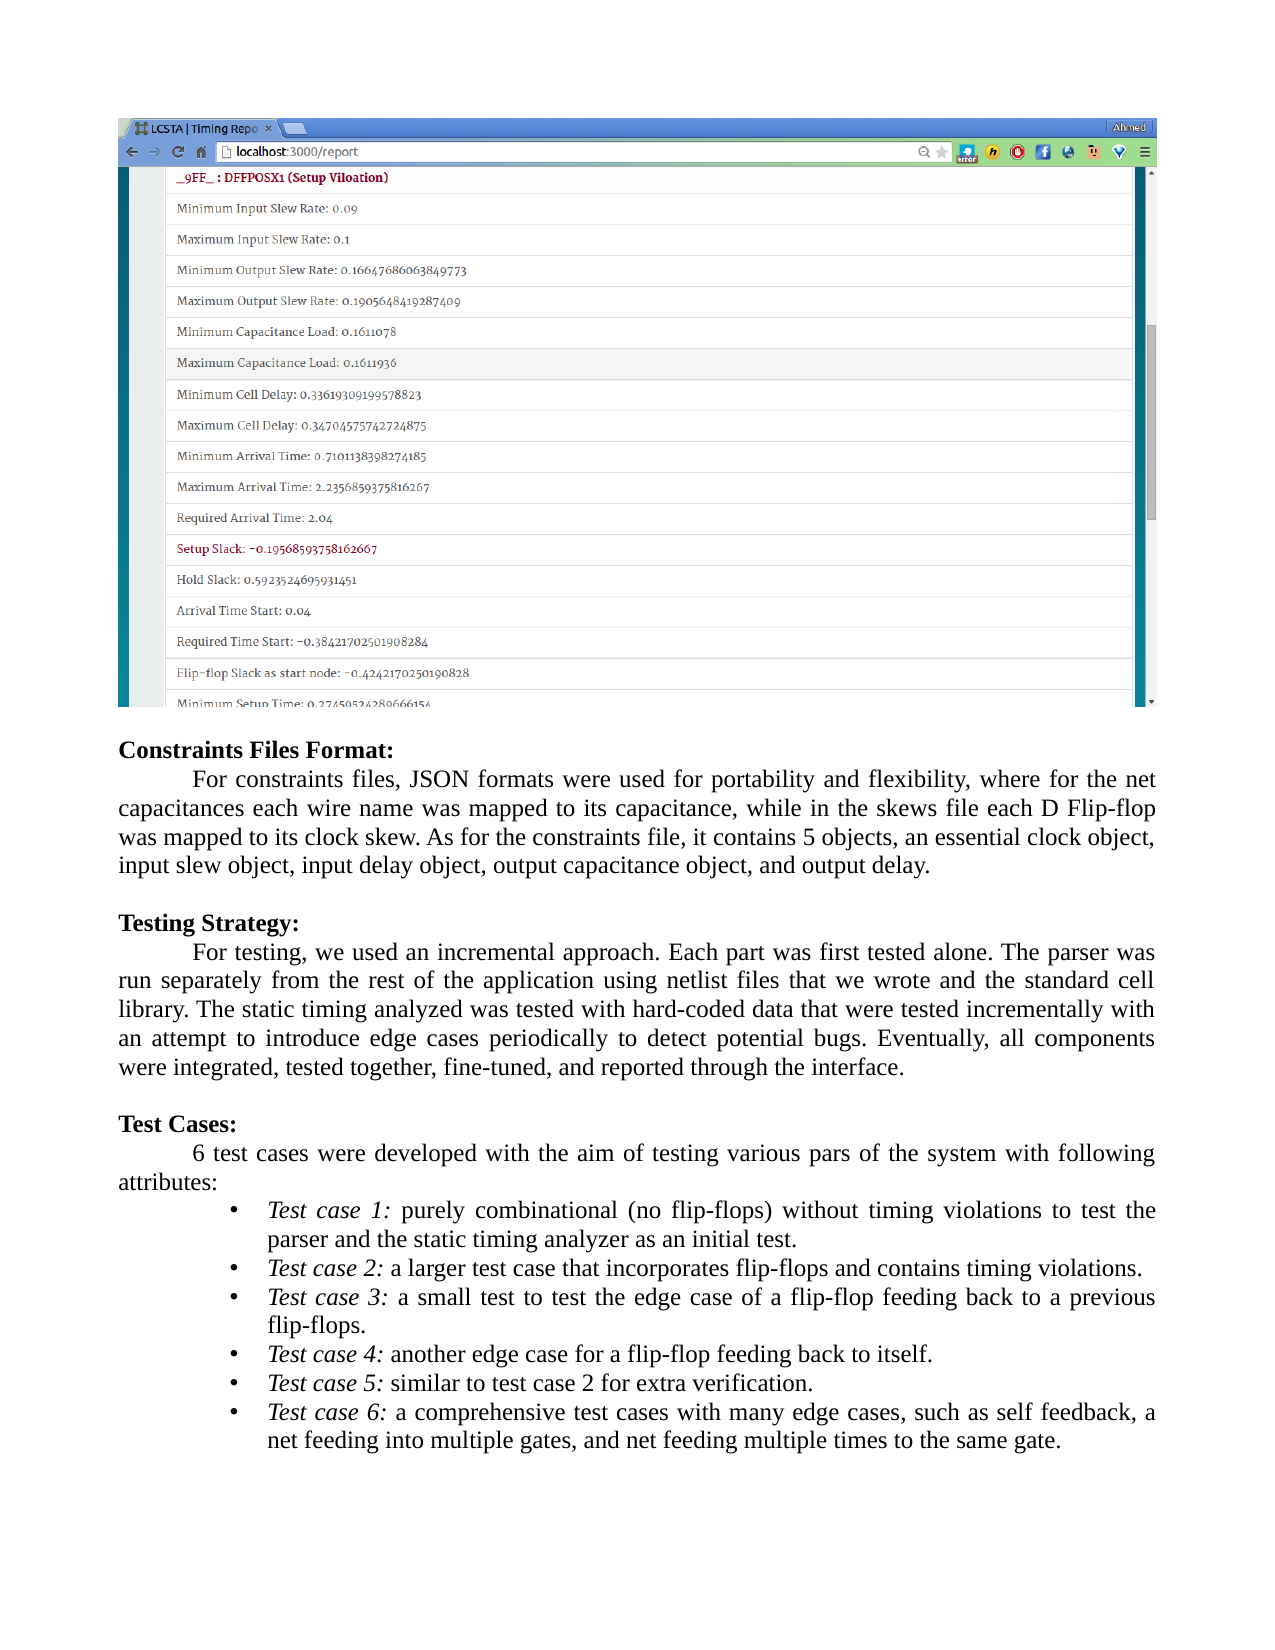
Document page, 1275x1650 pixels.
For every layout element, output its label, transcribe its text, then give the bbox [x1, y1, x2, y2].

text For constraints files, JSON formats were used for portability and flexibility, where for the net capacitances each wire name was mapped to its capacitance, while in the skews file each D Flip-flop was mapped to its clock skew. As for the constraints file, it contains 5 objects, an essential clock object, input slew object, input delay object, output capacitance object, and output delay. [118, 764, 1157, 879]
text Test Cases: [118, 1109, 1157, 1138]
text Testing Strategy: [118, 908, 1157, 937]
text For testing, we used an incremental approach. Each part was first tested alone. The parser was run separately from the rest of the application using netlist files that we wrote and the standard cell library. The static timing analyzed was tested with hard-coded data that were tested incrementally with an attempt to introduce edge cases periodically to detect potential bugs. Eventually, all components were integrated, tested together, fine-tuned, and reported through the interface. [118, 937, 1157, 1080]
text 6 test cases were developed with the aim of testing various pars of the system with following attributes: [118, 1138, 1157, 1195]
list Test case 6: a comprehensive test cases with many edge cases, such as self feedback, a net feeding into multiple gates, and net feeding multiple times to the same gate. [229, 1397, 1157, 1454]
list Test case 3: a small test to test the edge case of a flip-flop feeding back to a previous flip-flops. [229, 1282, 1157, 1339]
list Test case 1: purely combinational (no flip-flops) without timing violations to test the parser and the static timing analyzer as an initial test. [229, 1195, 1157, 1253]
text Constraints Files Format: [118, 735, 1157, 764]
list Test case 2: a larger test case that incorporates flip-flops and contains timing violations. [229, 1253, 1157, 1282]
list Test case 5: similar to test case 2 for extra verification. [229, 1368, 1157, 1397]
list Test case 4: another edge case for a flip-flop feeding back to itself. [229, 1339, 1157, 1368]
picture [118, 118, 1157, 707]
